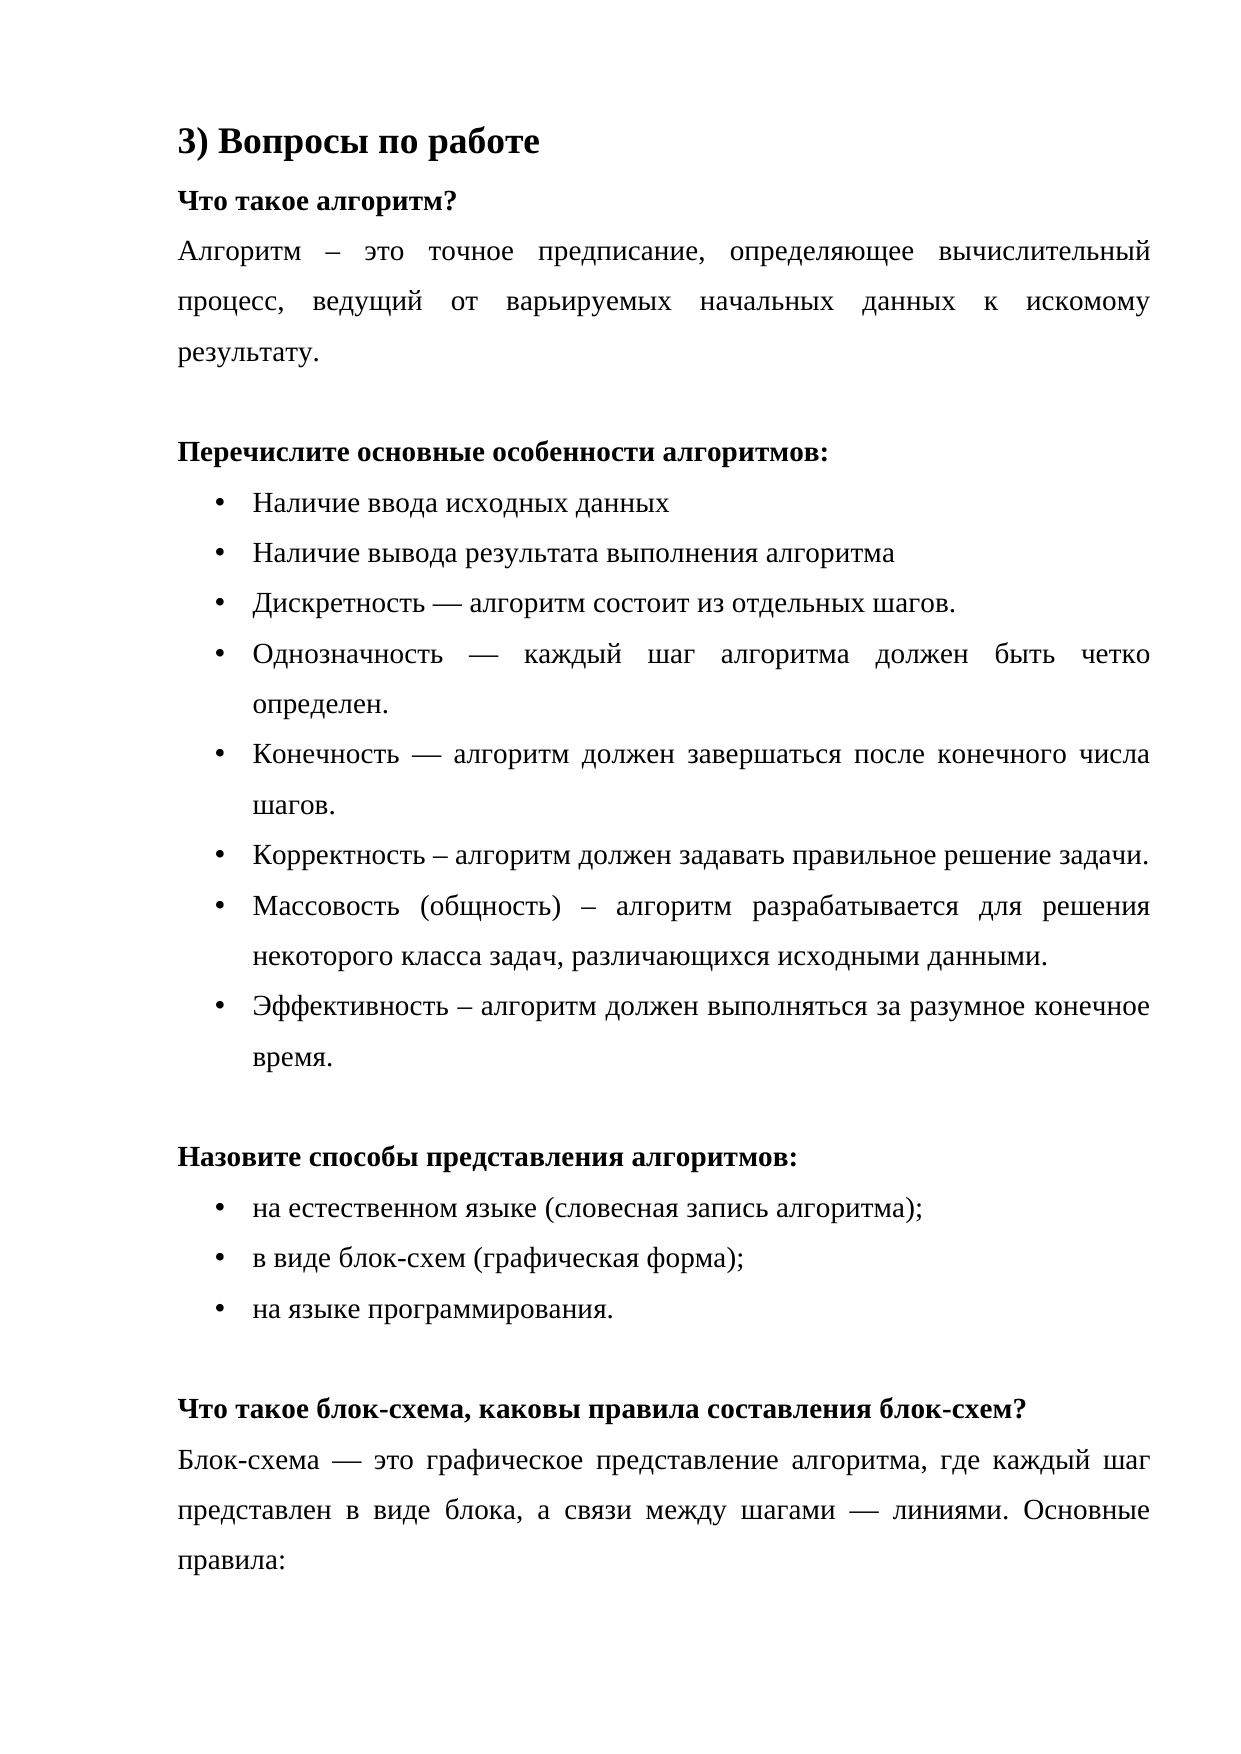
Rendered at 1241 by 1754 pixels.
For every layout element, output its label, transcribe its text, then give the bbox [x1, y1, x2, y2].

list Наличие ввода исходных данных [215, 485, 1152, 518]
text Что такое алгоритм? [177, 183, 1152, 216]
list Корректность – алгоритм должен задавать правильное решение задачи. [215, 837, 1152, 871]
list Конечность — алгоритм должен завершаться после конечного числа шагов. [215, 737, 1152, 821]
list в виде блок-схем (графическая форма); [215, 1240, 1152, 1274]
list на языке программирования. [215, 1291, 1152, 1324]
text 3) Вопросы по работе [177, 118, 1152, 161]
text Назовите способы представления алгоритмов: [177, 1139, 1152, 1173]
list Массовость (общность) – алгоритм разрабатывается для решения некоторого класса задач, различающихся исходными данными. [215, 888, 1152, 972]
text Перечислите основные особенности алгоритмов: [177, 434, 1152, 468]
list Однозначность — каждый шаг алгоритма должен быть четко определен. [215, 636, 1152, 720]
text Что такое блок-схема, каковы правила составления блок-схем? [177, 1391, 1152, 1425]
text Алгоритм – это точное предписание, определяющее вычислительный процесс, ведущий от варьируемых начальных данных к искомому результату. [177, 233, 1152, 367]
list Эффективность – алгоритм должен выполняться за разумное конечное время. [215, 988, 1152, 1072]
list на естественном языке (словесная запись алгоритма); [215, 1190, 1152, 1223]
list Наличие вывода результата выполнения алгоритма [215, 535, 1152, 569]
text Блок-схема — это графическое представление алгоритма, где каждый шаг представлен в виде блока, а связи между шагами — линиями. Основные правила: [177, 1442, 1152, 1576]
list Дискретность — алгоритм состоит из отдельных шагов. [215, 586, 1152, 619]
